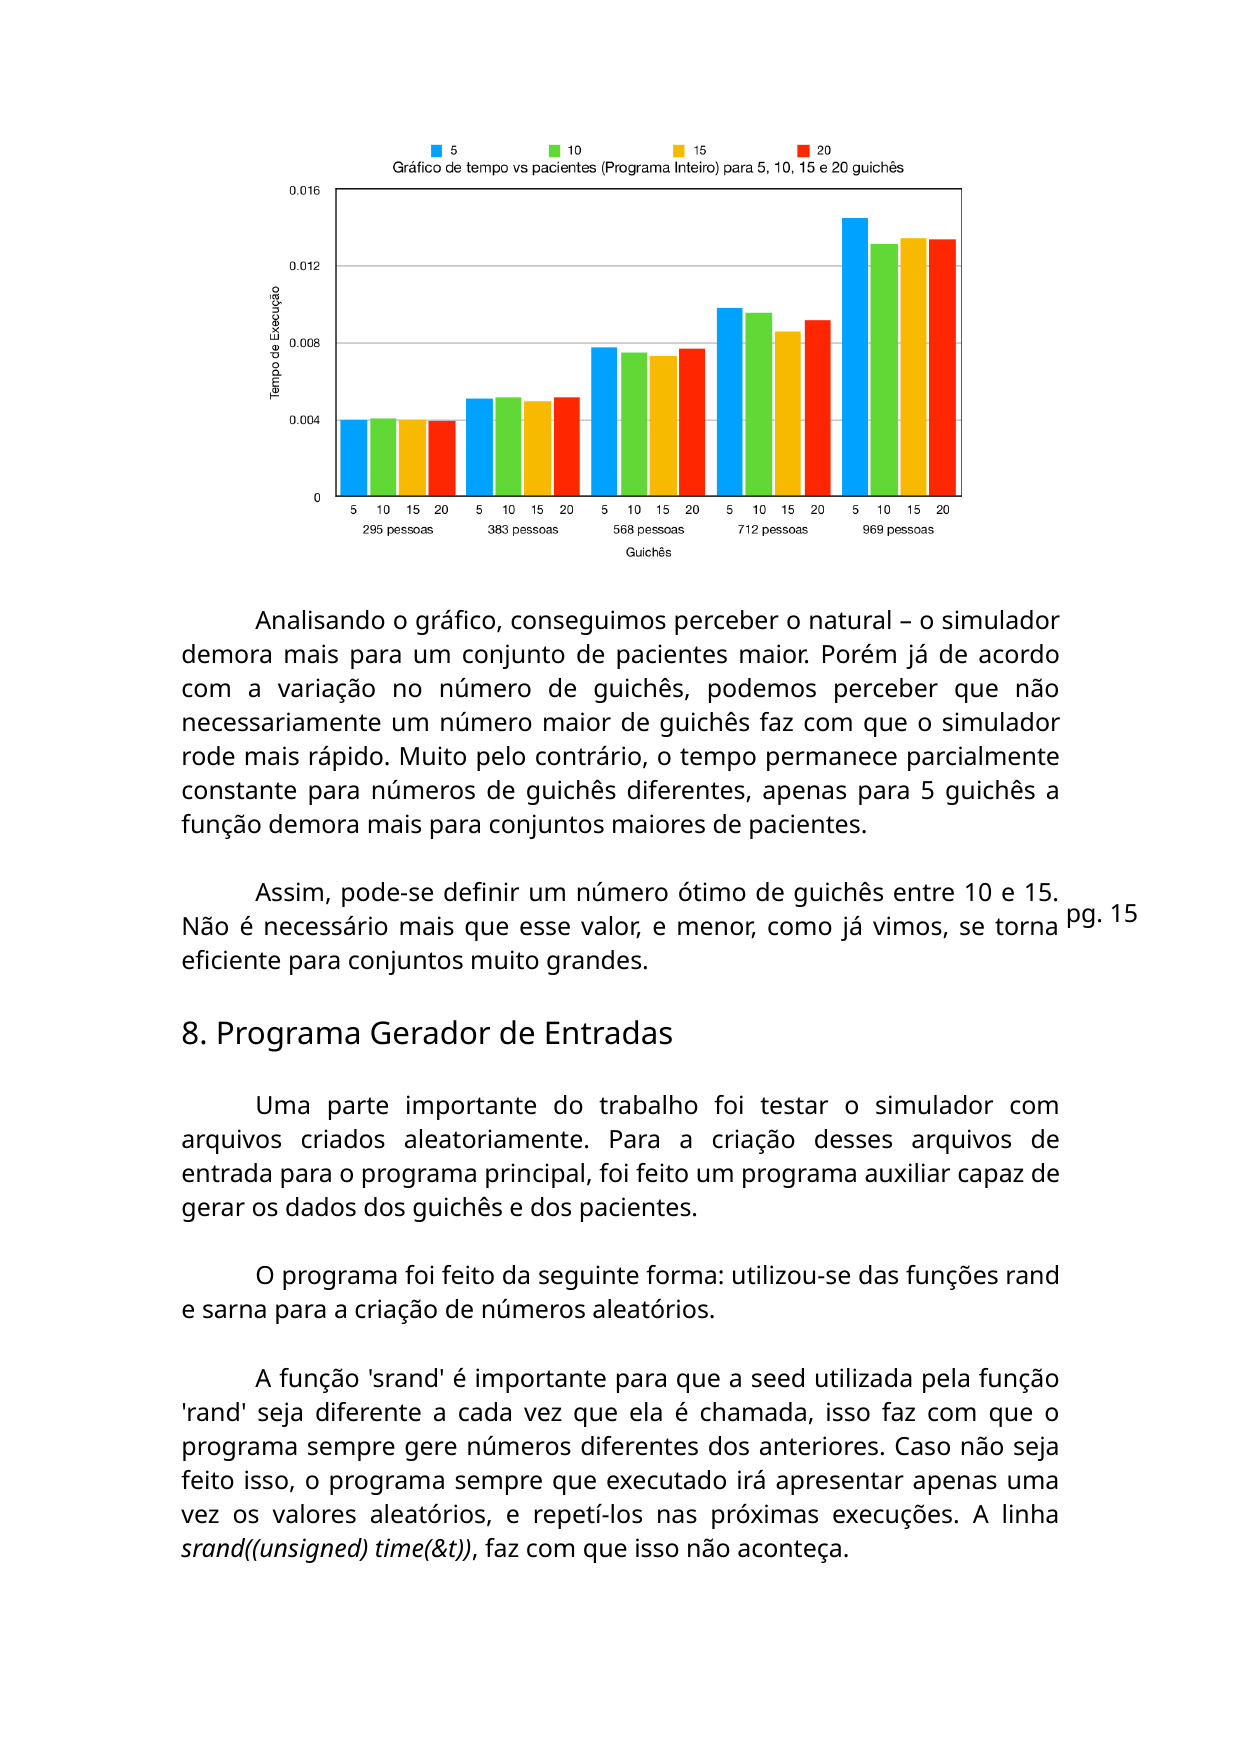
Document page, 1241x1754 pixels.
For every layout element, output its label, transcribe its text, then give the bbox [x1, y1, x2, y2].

text Analisando o gráfico, conseguimos perceber o natural – o simulador demora mais para um conjunto de pacientes maior. Porém já de acordo com a variação no número de guichês, podemos perceber que não necessariamente um número maior de guichês faz com que o simulador rode mais rápido. Muito pelo contrário, o tempo permanece parcialmente constante para números de guichês diferentes, apenas para 5 guichês a função demora mais para conjuntos maiores de pacientes. [181, 602, 1061, 841]
text 8. Programa Gerador de Entradas [181, 1011, 1061, 1054]
text O programa foi feito da seguinte forma: utilizou-se das funções rand e sarna para a criação de números aleatórios. [181, 1258, 1061, 1326]
text A função 'srand' é importante para que a seed utilizada pela função 'rand' seja diferente a cada vez que ela é chamada, isso faz com que o programa sempre gere números diferentes dos anteriores. Caso não seja feito isso, o programa sempre que executado irá apresentar apenas uma vez os valores aleatórios, e repetí-los nas próximas execuções. A linha srand((unsigned) time(&t)), faz com que isso não aconteça. [181, 1360, 1061, 1564]
text Assim, pode-se definir um número ótimo de guichês entre 10 e 15. Não é necessário mais que esse valor, e menor, como já vimos, se torna eficiente para conjuntos muito grandes. [181, 875, 1061, 977]
picture [255, 118, 987, 569]
text Uma parte importante do trabalho foi testar o simulador com arquivos criados aleatoriamente. Para a criação desses arquivos de entrada para o programa principal, foi feito um programa auxiliar capaz de gerar os dados dos guichês e dos pacientes. [181, 1088, 1061, 1224]
